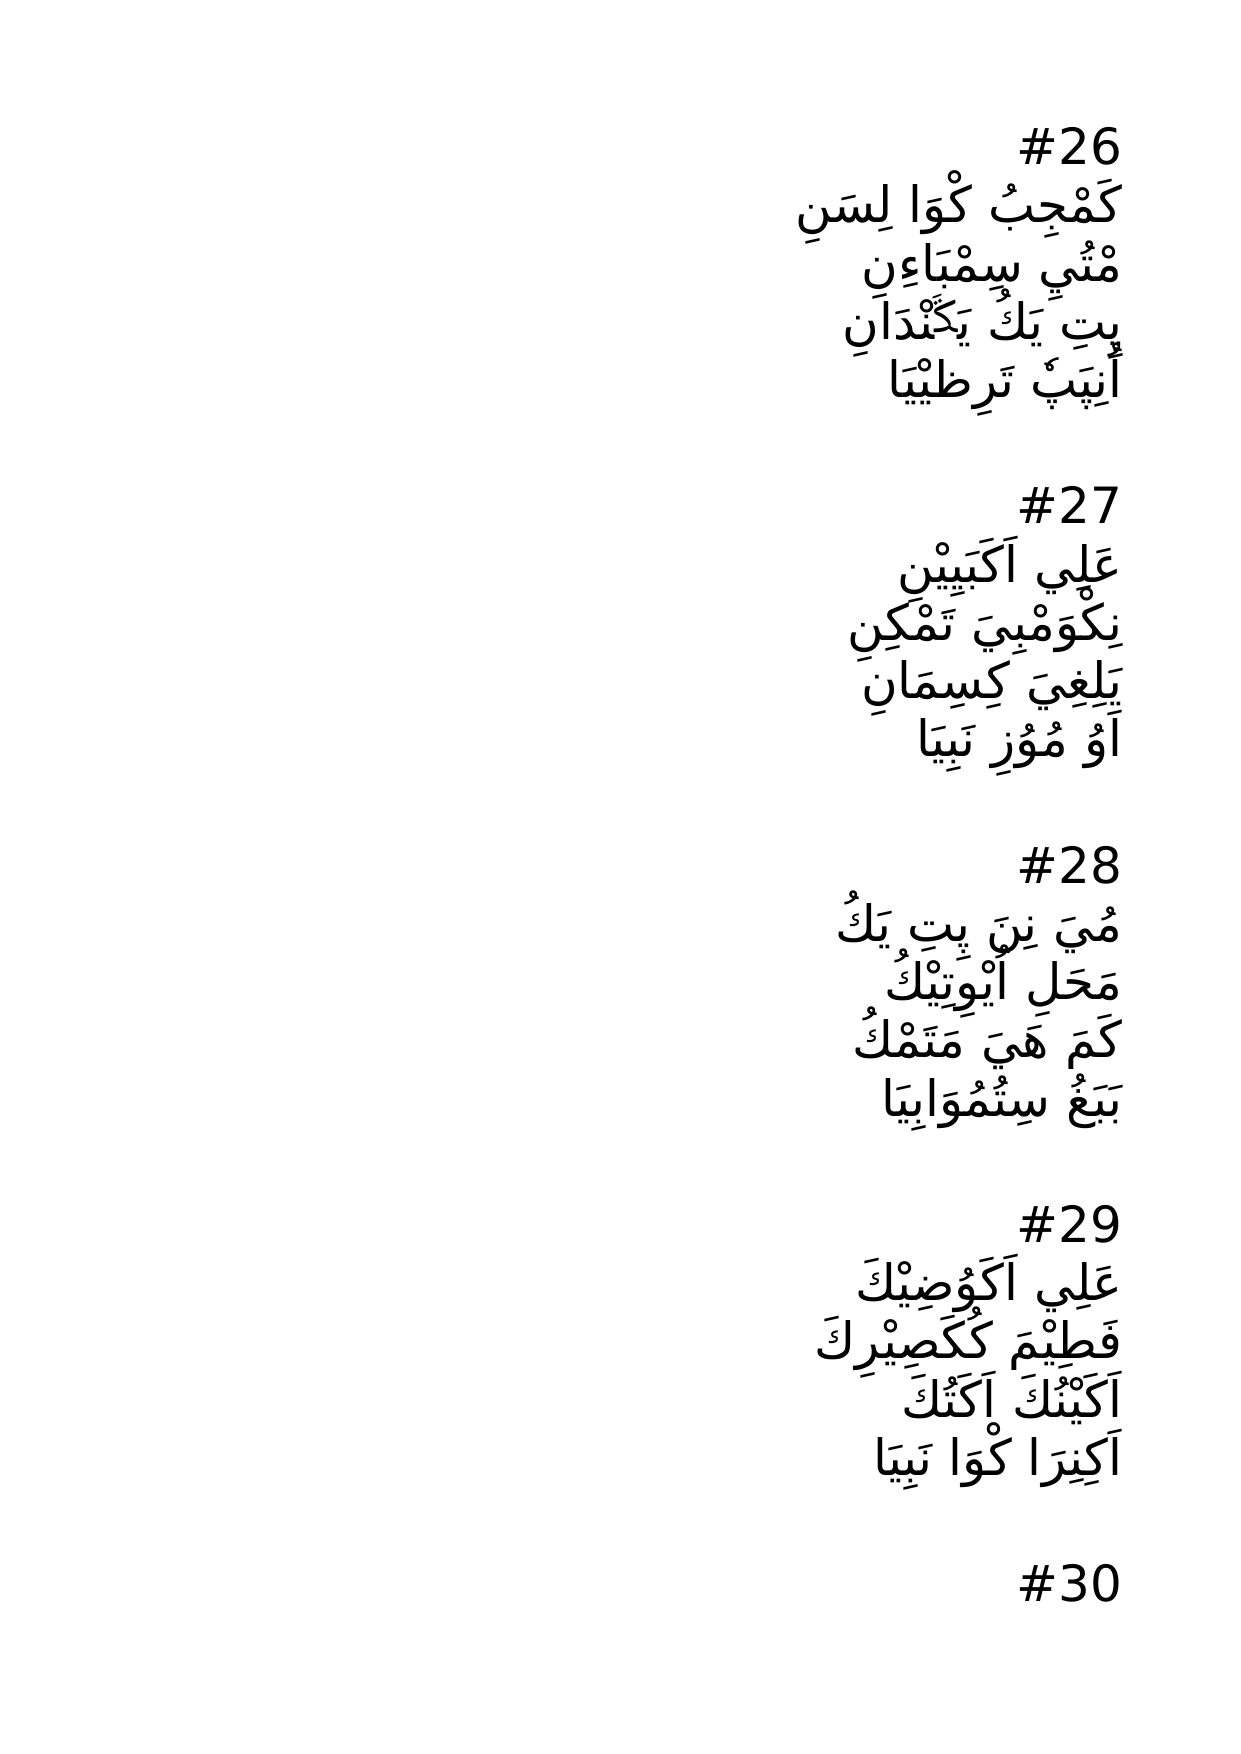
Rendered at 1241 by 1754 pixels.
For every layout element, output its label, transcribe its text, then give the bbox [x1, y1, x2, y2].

text بَبَغُ سِتُمُوَابِيَا [118, 1069, 1122, 1128]
text كَمَ هَيَ مَتَمْكُ [118, 1011, 1122, 1069]
text فَطِيْمَ كُكَصِيْرِكَ [118, 1312, 1122, 1371]
text اُنِپَپٗ تَرِظيْيَا [118, 351, 1122, 409]
text اَكِنِرَا كْوَا نَبِيَا [118, 1429, 1122, 1487]
text عَلِي اَكَوُضِيْكَ [118, 1254, 1122, 1312]
text پِتِ يَكُ يَػَنْدَانِ [118, 293, 1122, 351]
text كَمْجِبُ كْوَا لِسَنِ [118, 176, 1122, 234]
text #30 [118, 1555, 1122, 1613]
text مَحَلِ اُيْوِتِيْكُ [118, 953, 1122, 1011]
text #29 [118, 1196, 1122, 1254]
text يَلِغِيَ كِسِمَانِ [118, 652, 1122, 710]
text مُيَ نِنَ پِتِ يَكُ [118, 895, 1122, 953]
text نِكْوَمْبِيَ تَمْكِنِ [118, 594, 1122, 652]
text #27 [118, 477, 1122, 536]
text مْتُيِ سِمْبَاءِنِ [118, 234, 1122, 293]
text اَكَيْنُكَ اَكَتُكَ [118, 1371, 1122, 1429]
text اَوُ مُوُزِ نَبِيَا [118, 710, 1122, 768]
text عَلِي اَكَبَيِيْنِ [118, 536, 1122, 594]
text #26 [118, 118, 1122, 176]
text #28 [118, 837, 1122, 895]
